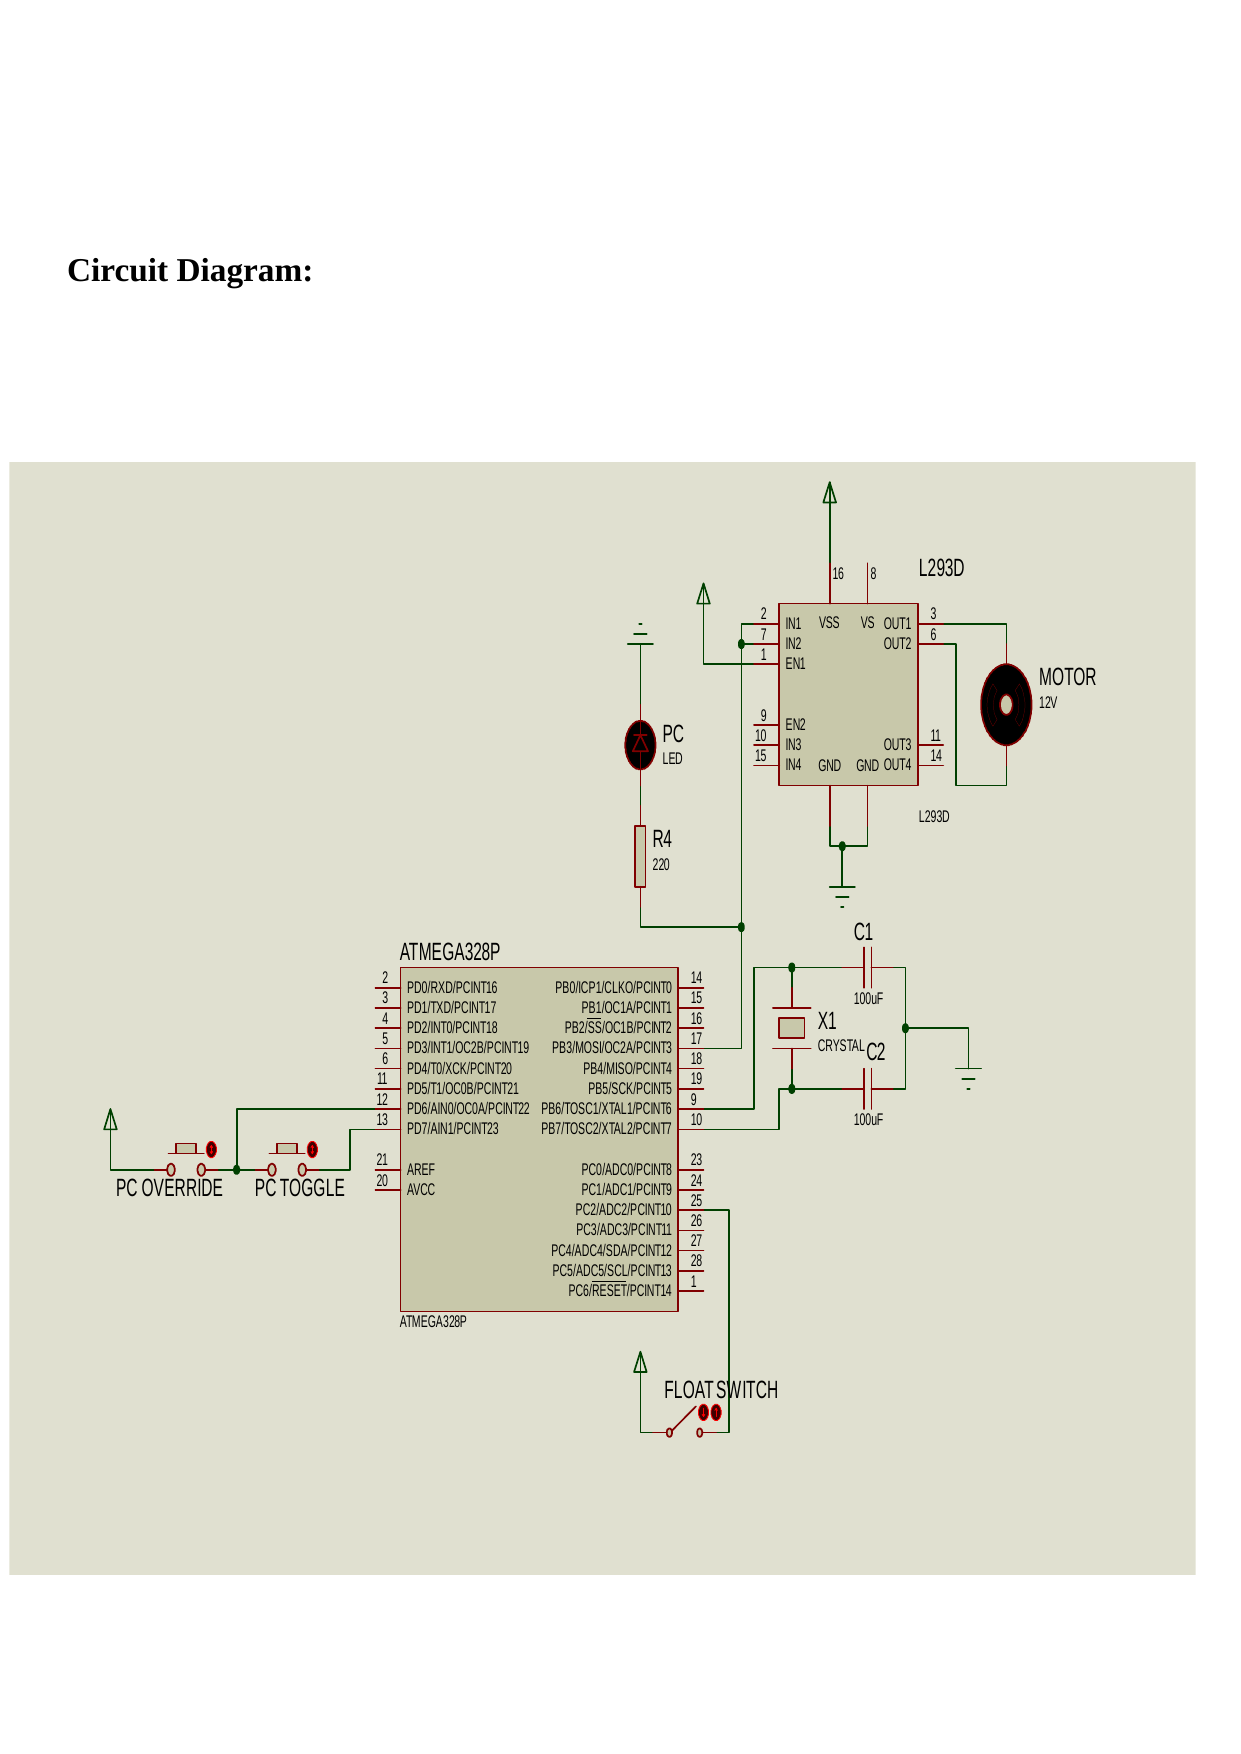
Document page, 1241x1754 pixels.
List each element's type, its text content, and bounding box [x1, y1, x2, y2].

text Circuit Diagram: [67, 251, 1165, 289]
